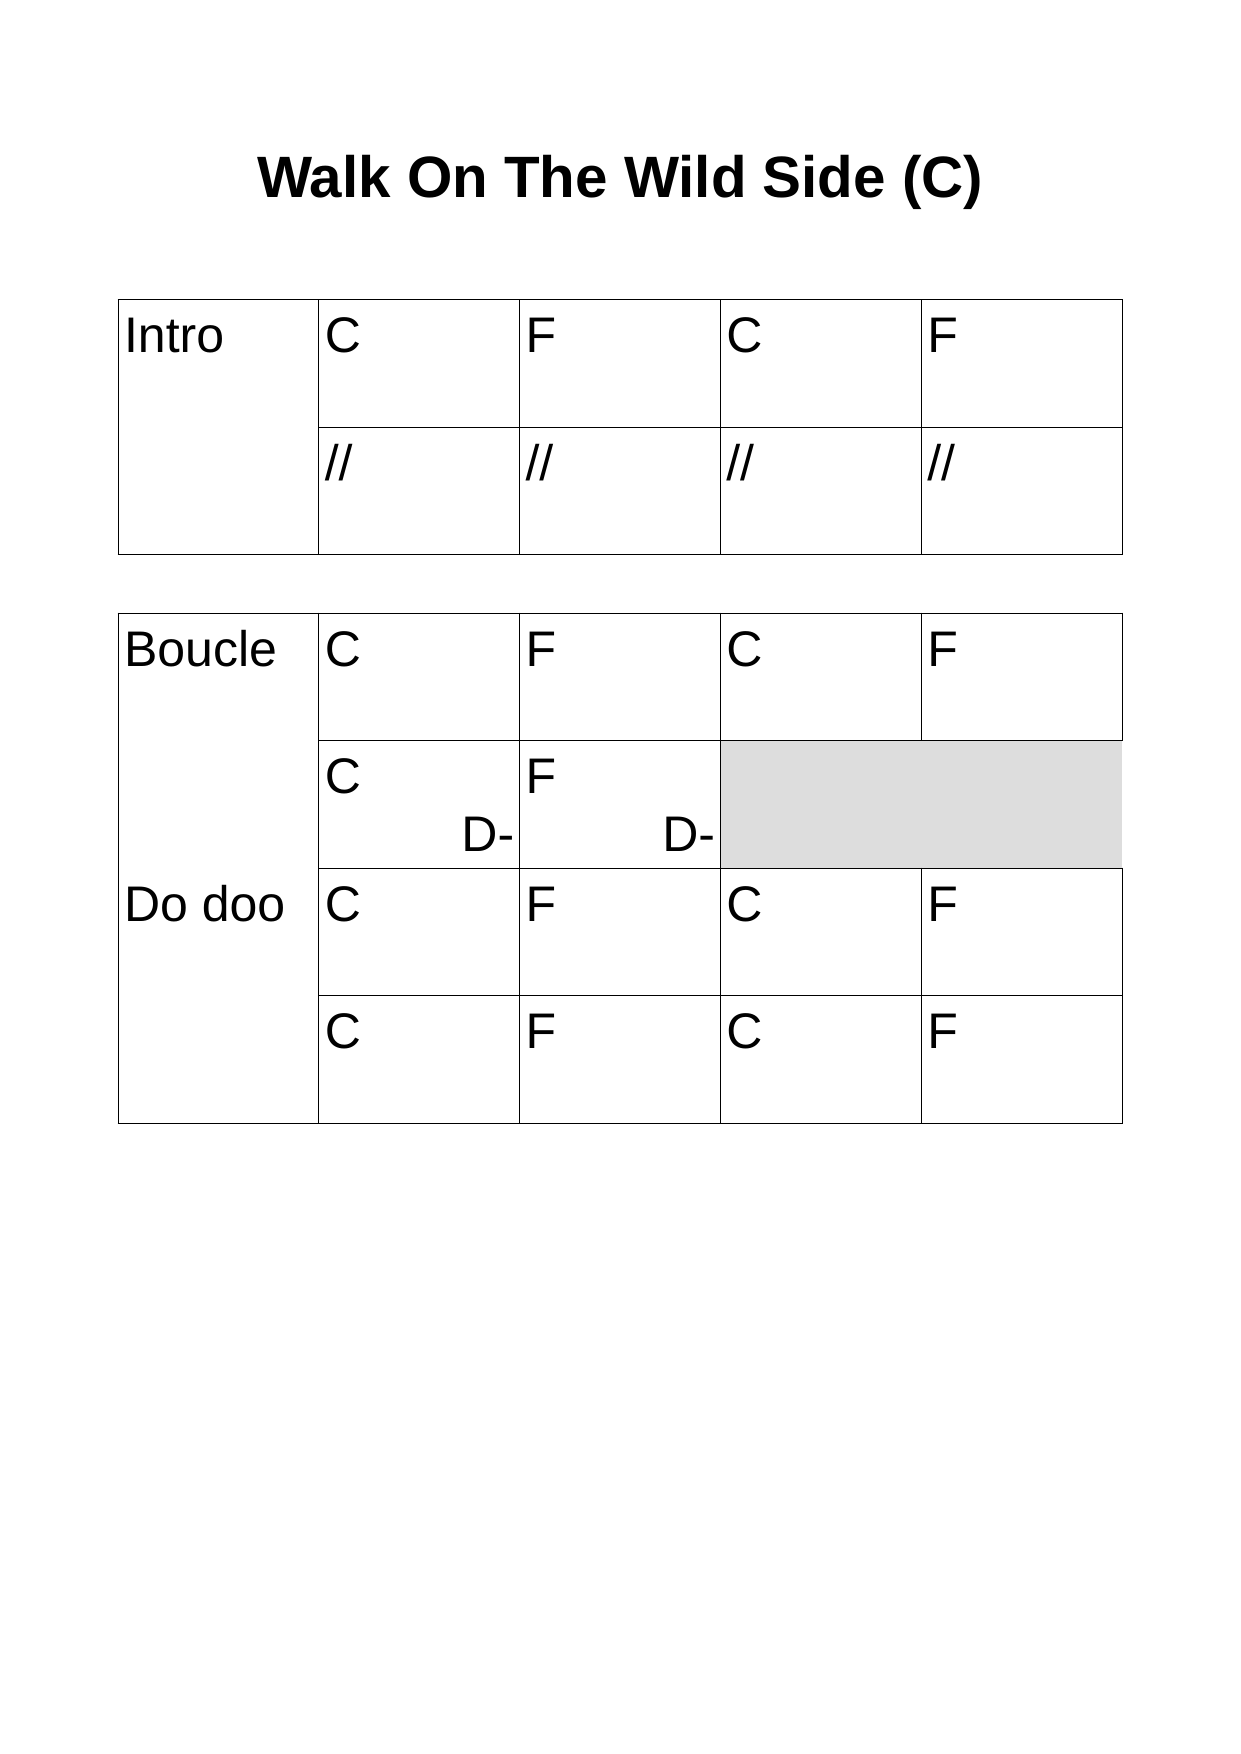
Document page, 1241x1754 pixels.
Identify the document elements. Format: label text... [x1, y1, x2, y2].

table_cell [119, 995, 318, 1123]
table_cell F [922, 869, 1122, 995]
table_cell [921, 741, 1122, 868]
table_cell F D- [520, 741, 720, 868]
table_cell [520, 555, 720, 613]
table_cell [119, 427, 318, 554]
table_cell [119, 740, 318, 868]
table_header C [721, 300, 921, 427]
table_cell F [520, 869, 720, 995]
table_cell [720, 555, 921, 613]
table_cell C [721, 869, 921, 995]
table_header F [922, 300, 1122, 427]
table_cell Boucle [119, 614, 318, 740]
table_cell F [922, 614, 1122, 740]
table_cell C [721, 996, 921, 1123]
table_cell [721, 741, 921, 868]
table_cell C D- [319, 741, 519, 868]
table_header C [319, 300, 519, 427]
table_cell F [520, 614, 720, 740]
table_header Intro [119, 300, 318, 427]
table_cell [118, 555, 319, 613]
table_cell C [319, 614, 519, 740]
table_cell // [319, 428, 519, 554]
table_cell F [520, 996, 720, 1123]
table_cell [319, 555, 520, 613]
table_cell // [922, 428, 1122, 554]
table_cell C [319, 996, 519, 1123]
table_cell F [922, 996, 1122, 1123]
table_cell // [520, 428, 720, 554]
table_cell // [721, 428, 921, 554]
title Walk On The Wild Side (C) [118, 143, 1122, 210]
table_cell Do doo [119, 868, 318, 995]
table_cell [921, 555, 1122, 613]
table_cell C [319, 869, 519, 995]
table_header F [520, 300, 720, 427]
table_cell C [721, 614, 921, 740]
